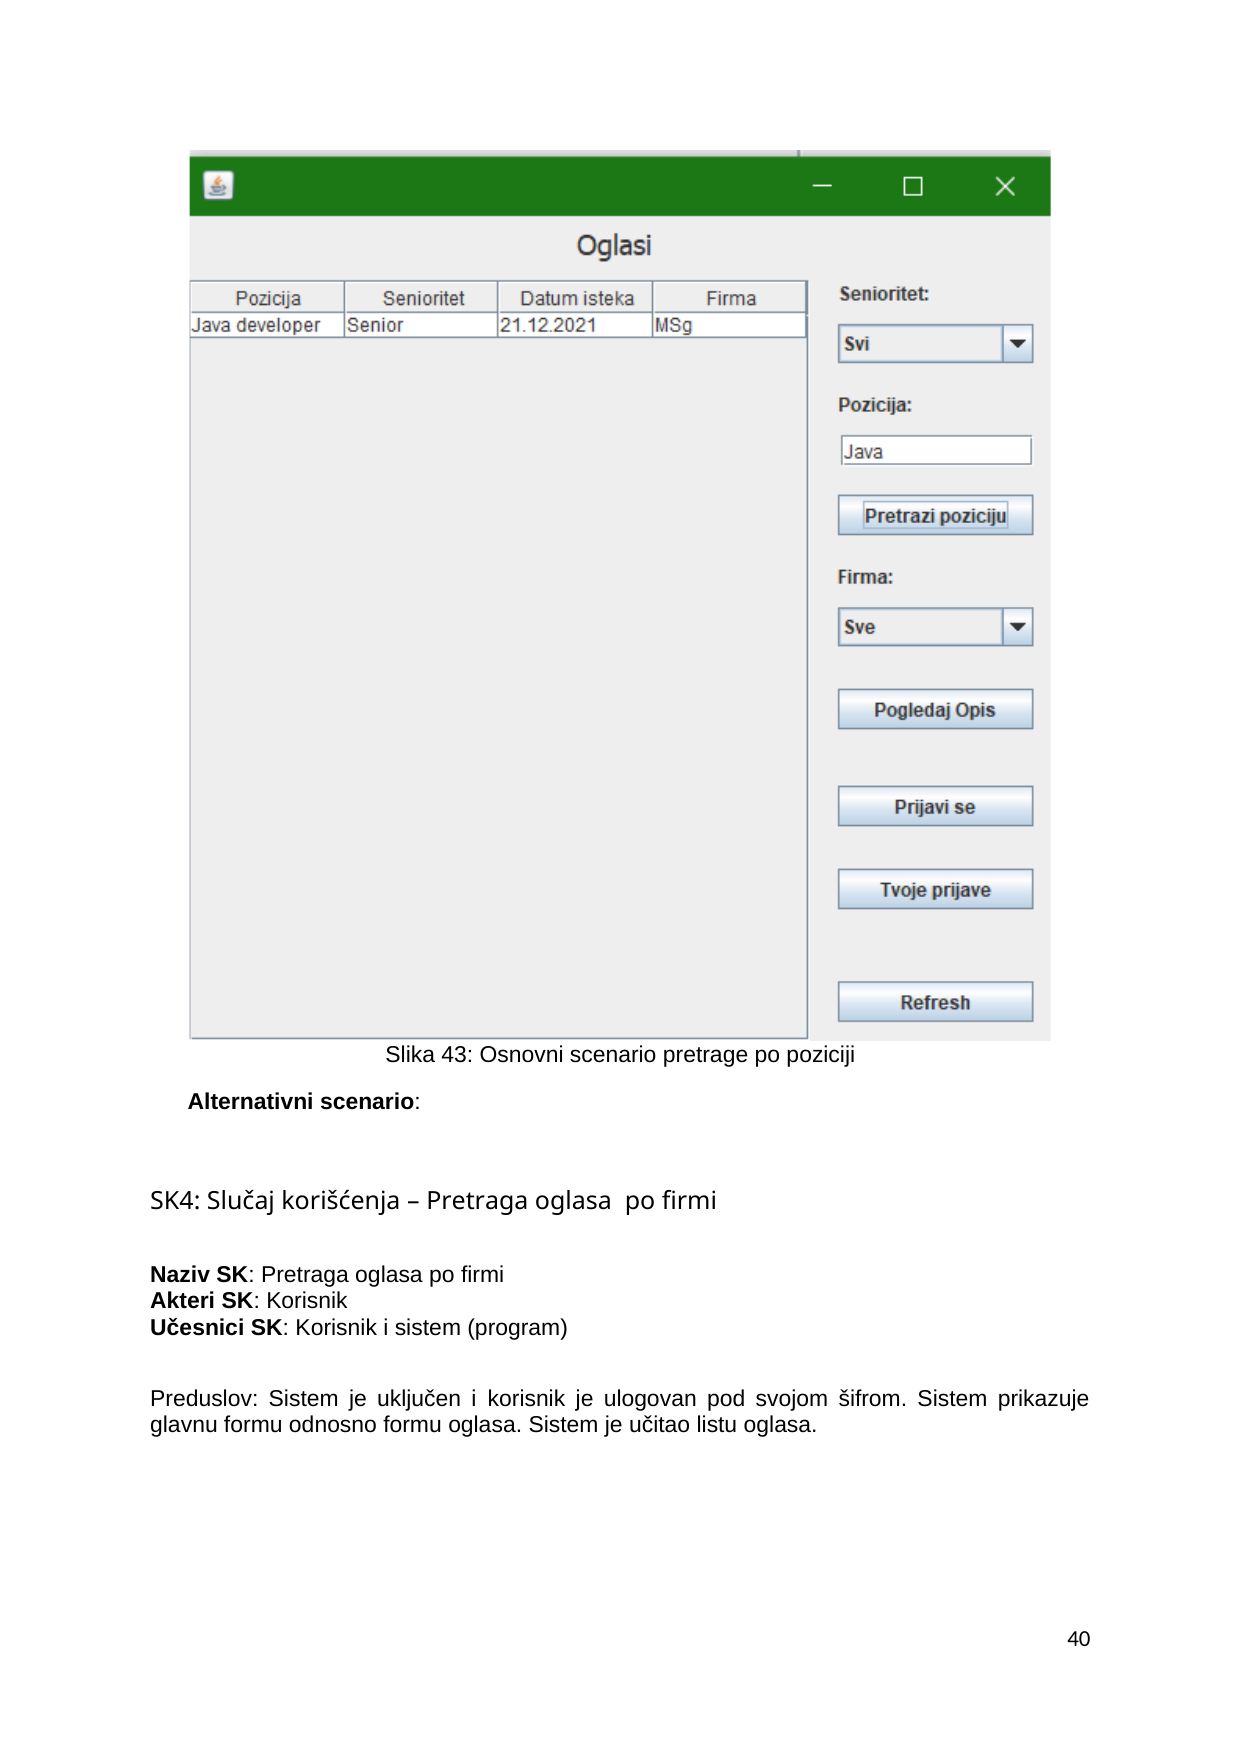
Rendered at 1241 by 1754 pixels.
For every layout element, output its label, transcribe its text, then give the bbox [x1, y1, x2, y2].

text Alternativni scenario: [187, 1088, 1090, 1114]
text Učesnici SK: Korisnik i sistem (program) [150, 1314, 1090, 1340]
picture [189, 150, 1051, 1041]
subtitle SK4: Slučaj korišćenja – Pretraga oglasa po firmi [150, 1182, 1090, 1216]
text Akteri SK: Korisnik [150, 1287, 1090, 1314]
text Preduslov: Sistem je uključen i korisnik je ulogovan pod svojom šifrom. Sistem prikazuje glavnu formu odnosno formu oglasa. Sistem je učitao listu oglasa. [150, 1385, 1090, 1438]
text Naziv SK: Pretraga oglasa po firmi [150, 1261, 1090, 1287]
text Slika 43: Osnovni scenario pretrage po poziciji [150, 150, 1090, 1067]
